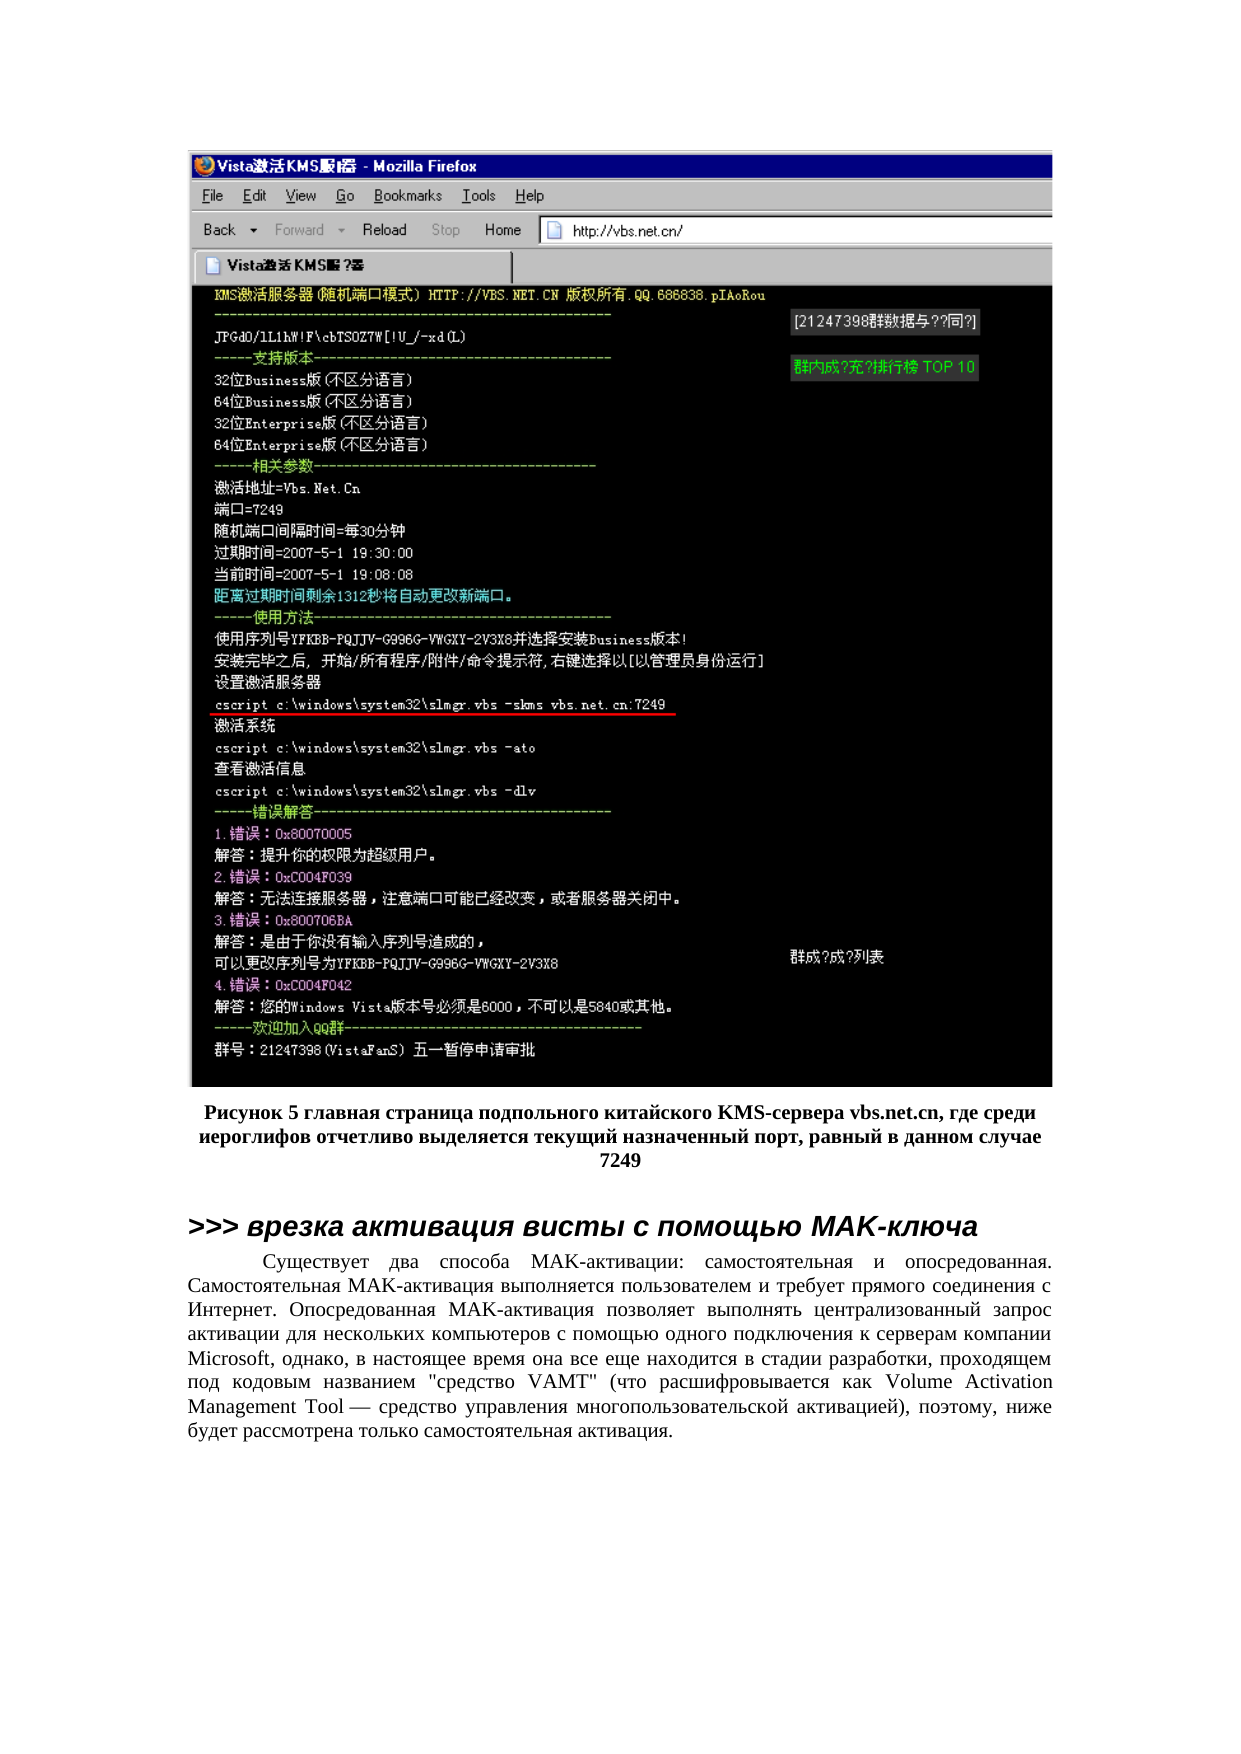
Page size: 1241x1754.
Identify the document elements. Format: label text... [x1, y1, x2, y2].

picture [187, 150, 1053, 1087]
text Существует два способа MAK-активации: самостоятельная и опосредованная. Самостоятельная MAK-активация выполняется пользователем и требует прямого соединения с Интернет. Опосредованная MAK-активация позволяет выполнять централизованный запрос активации для нескольких компьютеров с помощью одного подключения к серверам компании Microsoft, однако, в настоящее время она все еще находится в стадии разработки, проходящем под кодовым названием "средство VAMT" (что расшифровывается как Volume Activation Management Tool — средство управления многопользовательской активацией), поэтому, ниже будет рассмотрена только самостоятельная активация. [187, 1249, 1053, 1442]
text Рисунок 5 главная страница подпольного китайского KMS-сервера vbs.net.cn, где среди иероглифов отчетливо выделяется текущий назначенный порт, равный в данном случае 7249 [187, 1100, 1053, 1172]
subtitle >>> врезка активация висты с помощью MAK-ключа [187, 1209, 1053, 1243]
